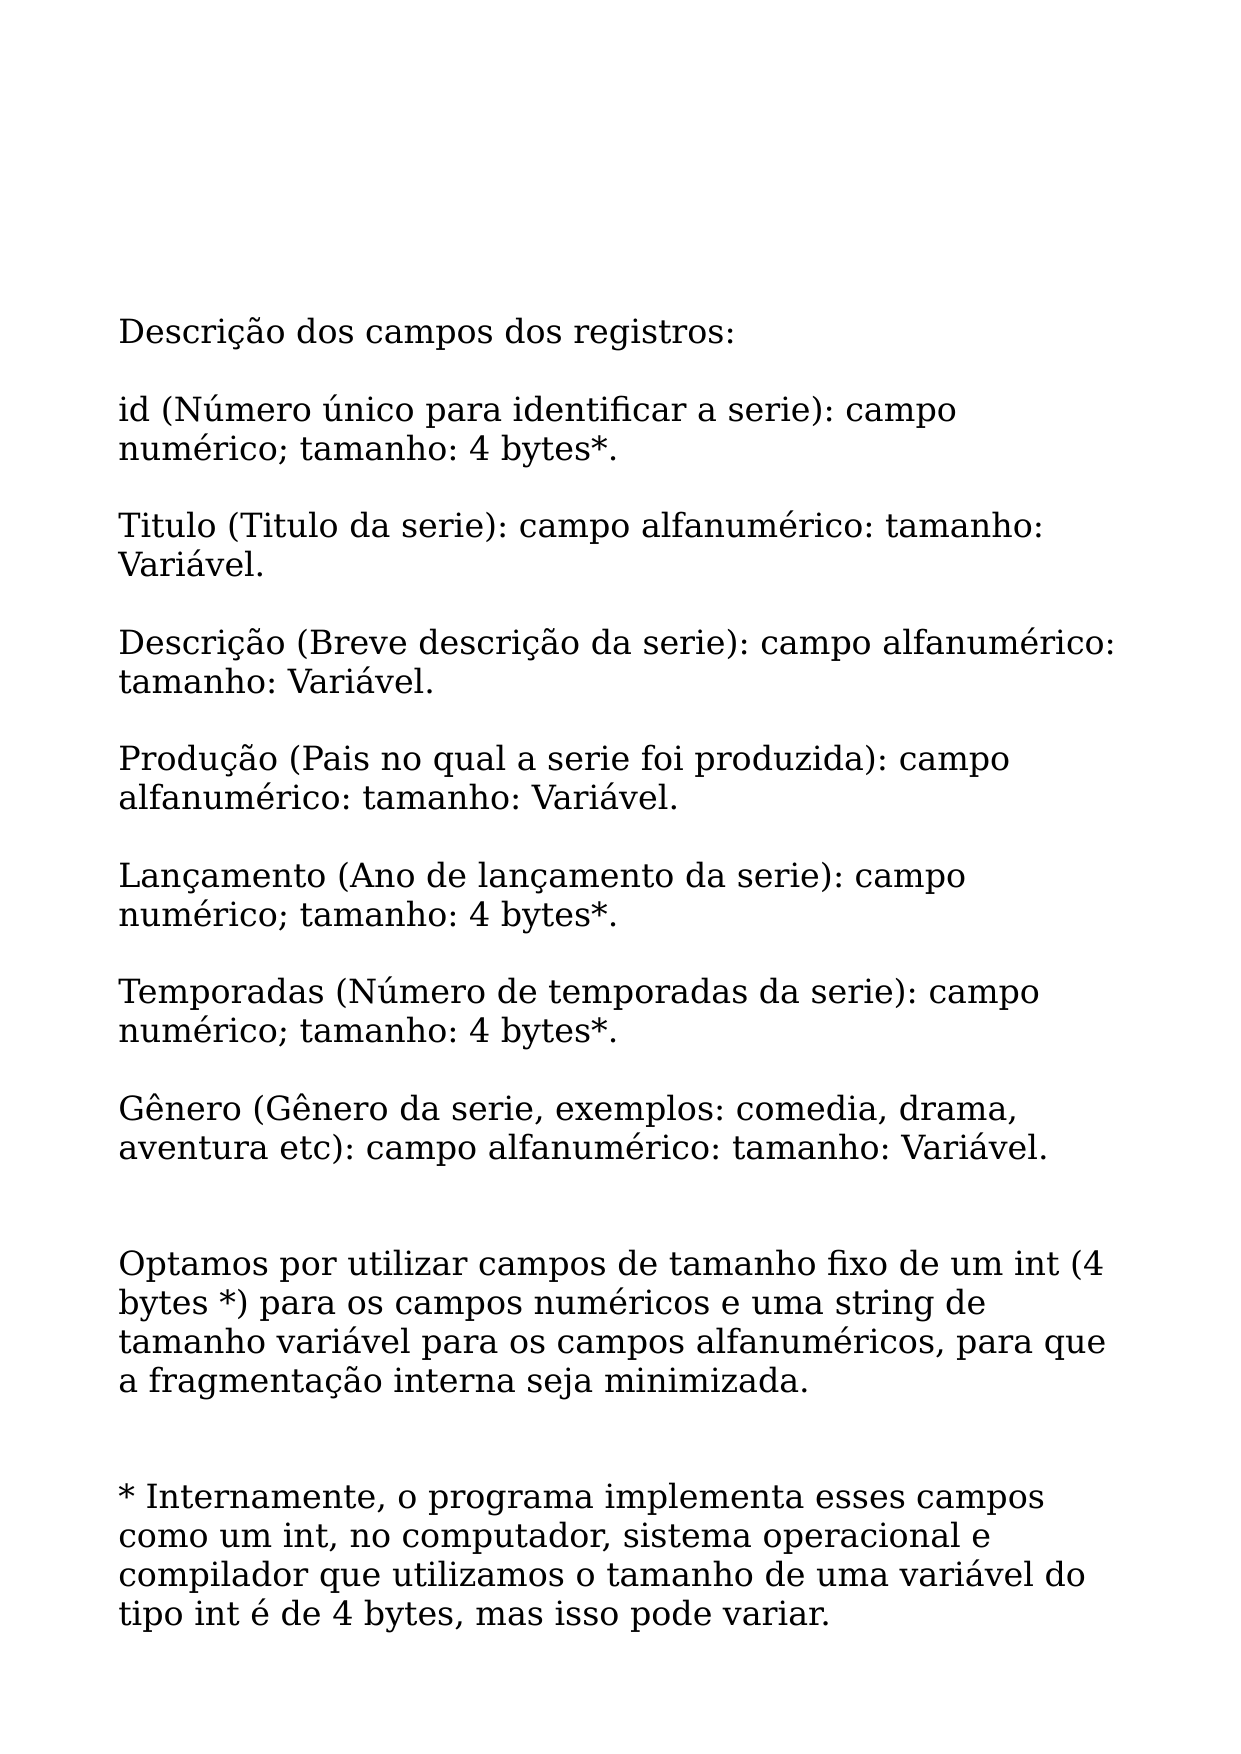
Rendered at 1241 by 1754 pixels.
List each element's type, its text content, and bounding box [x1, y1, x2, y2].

text Gênero (Gênero da serie, exemplos: comedia, drama, aventura etc): campo alfanumérico: tamanho: Variável. [118, 1089, 1122, 1167]
text Optamos por utilizar campos de tamanho fixo de um int (4 bytes *) para os campos numéricos e uma string de tamanho variável para os campos alfanuméricos, para que a fragmentação interna seja minimizada. [118, 1245, 1122, 1400]
text * Internamente, o programa implementa esses campos como um int, no computador, sistema operacional e compilador que utilizamos o tamanho de uma variável do tipo int é de 4 bytes, mas isso pode variar. [118, 1478, 1122, 1633]
text Lançamento (Ano de lançamento da serie): campo numérico; tamanho: 4 bytes*. [118, 856, 1122, 934]
text Produção (Pais no qual a serie foi produzida): campo alfanumérico: tamanho: Variável. [118, 740, 1122, 817]
text Descrição dos campos dos registros: [118, 312, 1122, 351]
text id (Número único para identificar a serie): campo numérico; tamanho: 4 bytes*. [118, 390, 1122, 468]
text Temporadas (Número de temporadas da serie): campo numérico; tamanho: 4 bytes*. [118, 973, 1122, 1051]
text Titulo (Titulo da serie): campo alfanumérico: tamanho: Variável. [118, 507, 1122, 584]
text Descrição (Breve descrição da serie): campo alfanumérico: tamanho: Variável. [118, 623, 1122, 701]
